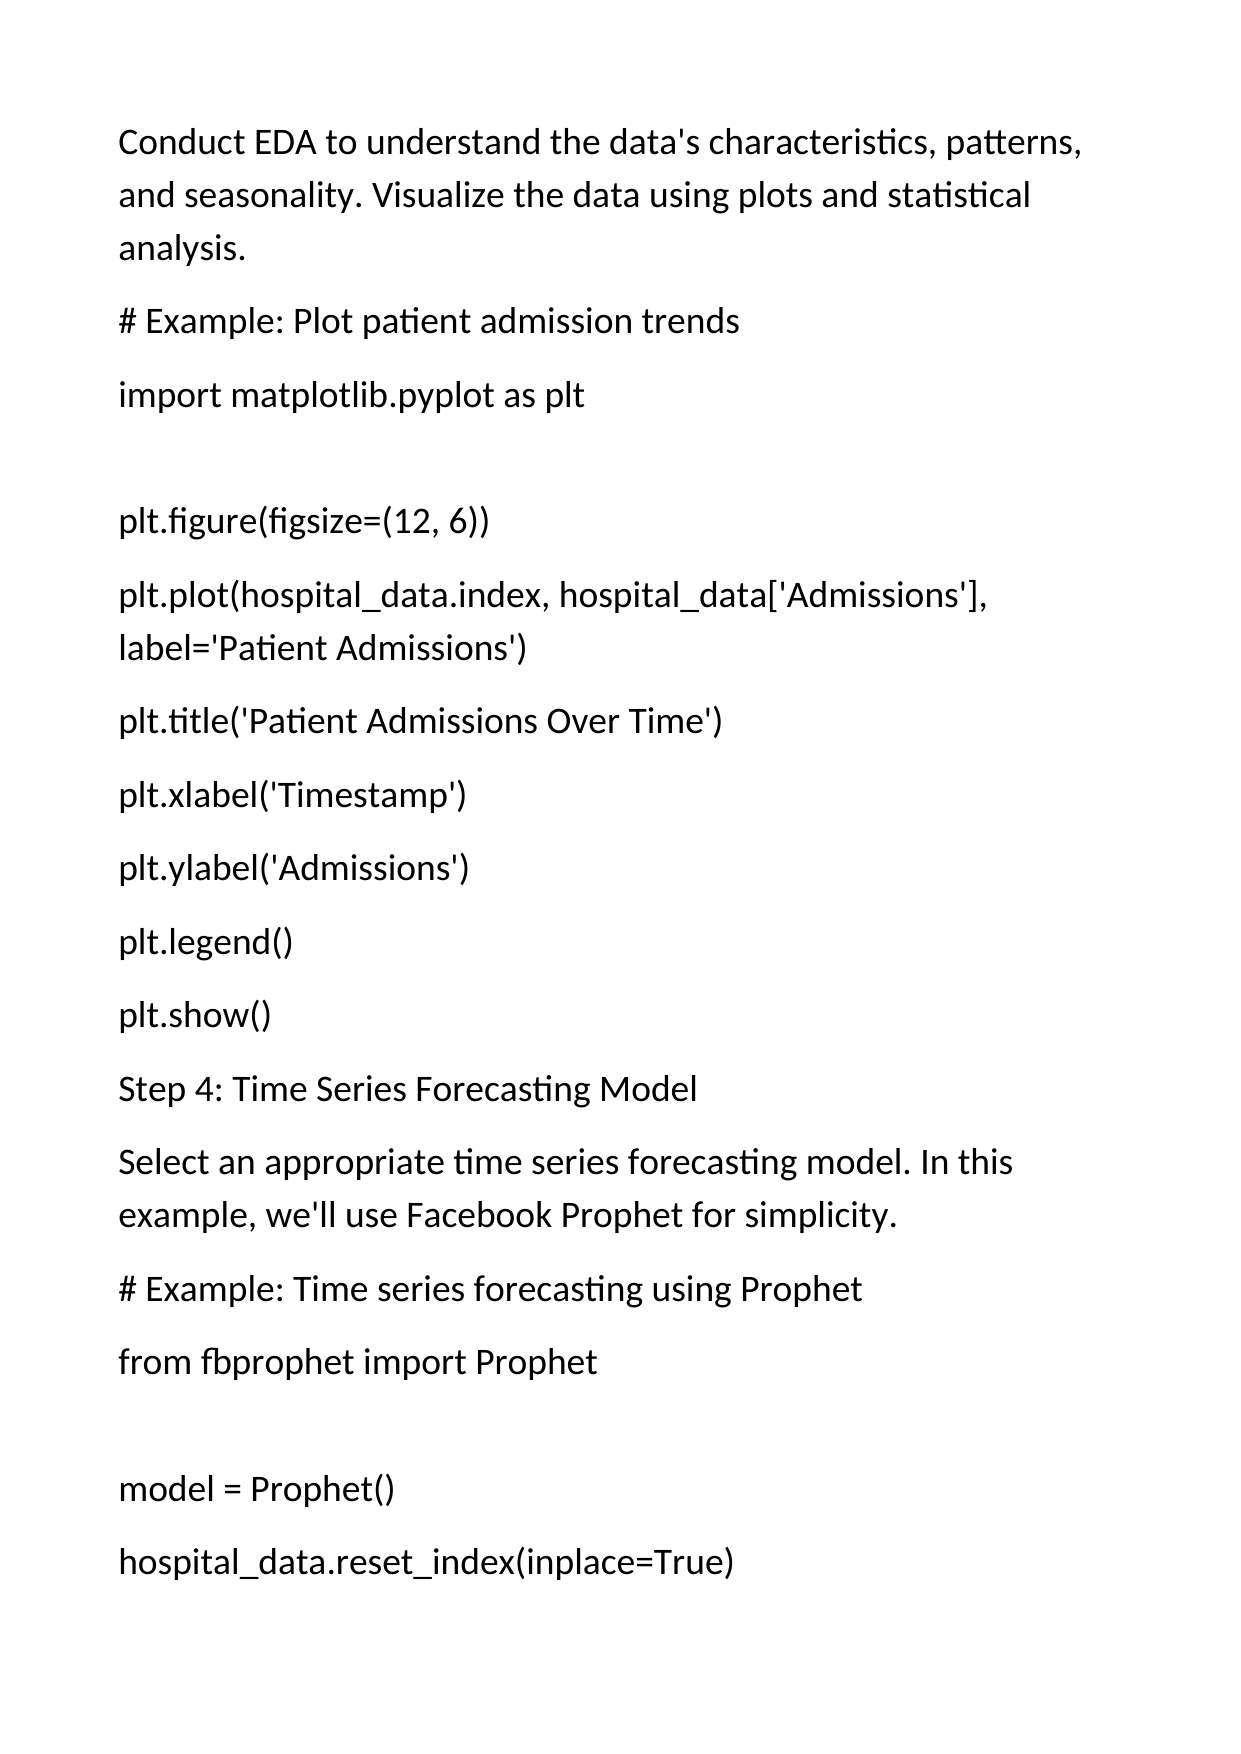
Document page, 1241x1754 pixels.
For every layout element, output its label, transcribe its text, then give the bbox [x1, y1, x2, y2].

text plt.ylabel('Admissions') [118, 844, 1122, 890]
text Conduct EDA to understand the data's characteristics, patterns, and seasonality. Visualize the data using plots and statistical analysis. [118, 118, 1122, 269]
text # Example: Time series forecasting using Prophet [118, 1264, 1122, 1310]
text hospital_data.reset_index(inplace=True) [118, 1538, 1122, 1584]
text import matplotlib.pyplot as plt [118, 371, 1122, 416]
text plt.plot(hospital_data.index, hospital_data['Admissions'], label='Patient Admissions') [118, 571, 1122, 669]
text plt.xlabel('Timestamp') [118, 771, 1122, 816]
text from fbprophet import Prophet [118, 1338, 1122, 1384]
text Select an appropriate time series forecasting model. In this example, we'll use Facebook Prophet for simplicity. [118, 1138, 1122, 1237]
text Step 4: Time Series Forecasting Model [118, 1065, 1122, 1111]
text plt.show() [118, 991, 1122, 1037]
text model = Prophet() [118, 1464, 1122, 1510]
text plt.legend() [118, 918, 1122, 963]
text plt.title('Patient Admissions Over Time') [118, 697, 1122, 743]
text # Example: Plot patient admission trends [118, 297, 1122, 343]
text plt.figure(figsize=(12, 6)) [118, 497, 1122, 543]
